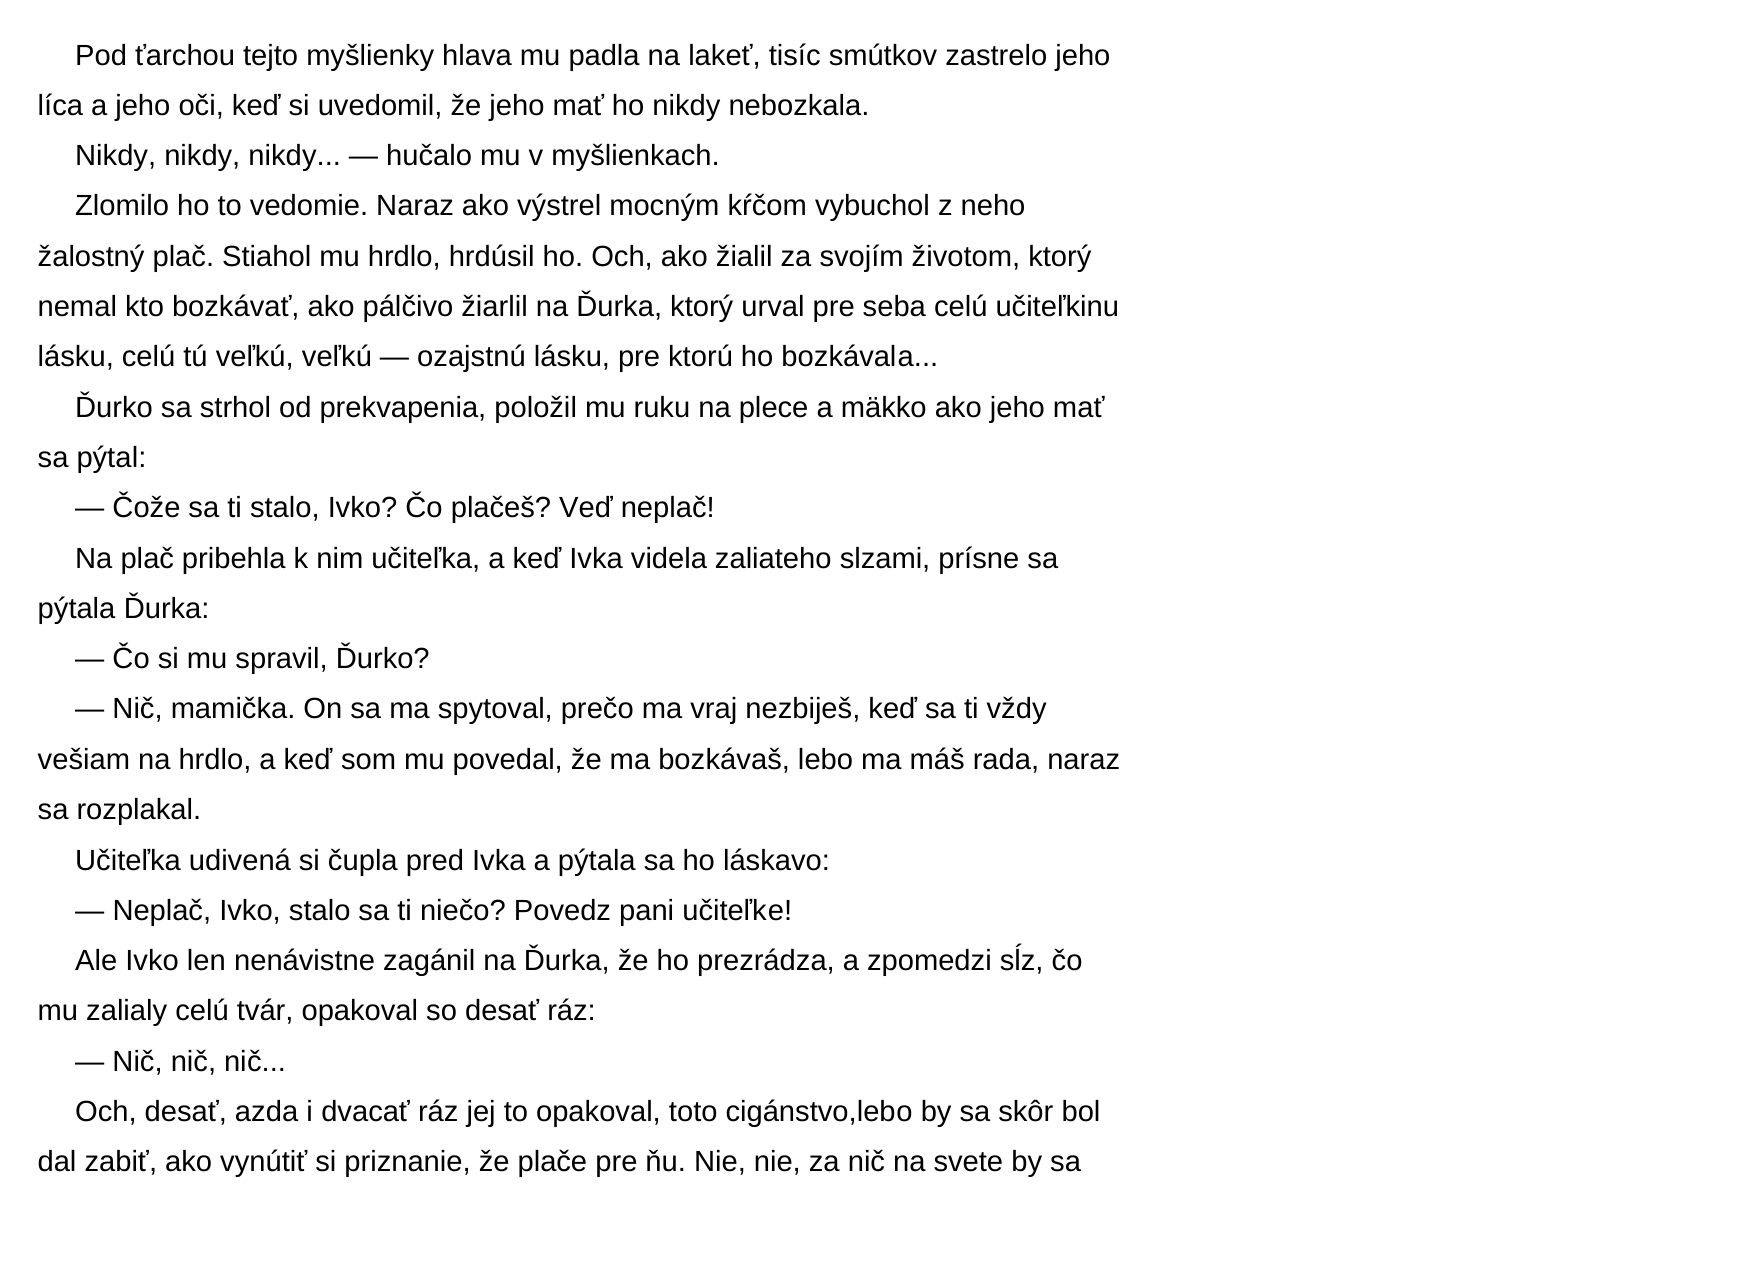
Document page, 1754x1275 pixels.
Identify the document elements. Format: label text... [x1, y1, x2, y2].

text Učiteľka udivená si čupla pred Ivka a pýtala sa ho láskavo: [37, 842, 1130, 876]
text — Čo si mu spravil, Ďurko? [37, 641, 1130, 675]
text Na plač pribehla k nim učiteľka, a keď Ivka videla zaliateho slzami, prísne sa pýtala Ďurka: [37, 541, 1130, 624]
text Ďurko sa strhol od prekvapenia, položil mu ruku na plece a mäkko ako jeho mať sa pýtal: [37, 390, 1130, 473]
text Ale Ivko len nenávistne zagánil na Ďurka, že ho prezrádza, a zpomedzi sĺz, čo mu zalialy celú tvár, opakoval so desať ráz: [37, 943, 1130, 1027]
text Och, desať, azda i dvacať ráz jej to opakoval, toto cigánstvo,lebo by sa skôr bol dal zabiť, ako vynútiť si priznanie, že plače pre ňu. Nie, nie, za nič na svete by sa [37, 1094, 1130, 1178]
text — Nič, nič, nič... [37, 1044, 1130, 1077]
text — Neplač, Ivko, stalo sa ti niečo? Povedz pani učiteľke! [37, 893, 1130, 926]
text — Čože sa ti stalo, Ivko? Čo plačeš? Veď neplač! [37, 490, 1130, 524]
text — Nič, mamička. On sa ma spytoval, prečo ma vraj nezbiješ, keď sa ti vždy vešiam na hrdlo, a keď som mu povedal, že ma bozkávaš, lebo ma máš rada, naraz sa rozplakal. [37, 692, 1130, 826]
text Pod ťarchou tejto myšlienky hlava mu padla na lakeť, tisíc smútkov zastrelo jeho líca a jeho oči, keď si uvedomil, že jeho mať ho nikdy nebozkala. [37, 37, 1130, 121]
text Nikdy, nikdy, nikdy... — hučalo mu v myšlienkach. [37, 138, 1130, 172]
text Zlomilo ho to vedomie. Naraz ako výstrel mocným kŕčom vybuchol z neho žalostný plač. Stiahol mu hrdlo, hrdúsil ho. Och, ako žialil za svojím životom, ktorý nemal kto bozkávať, ako pálčivo žiarlil na Ďurka, ktorý urval pre seba celú učiteľkinu lásku, celú tú veľkú, veľkú — ozajstnú lásku, pre ktorú ho bozkávala... [37, 188, 1130, 373]
